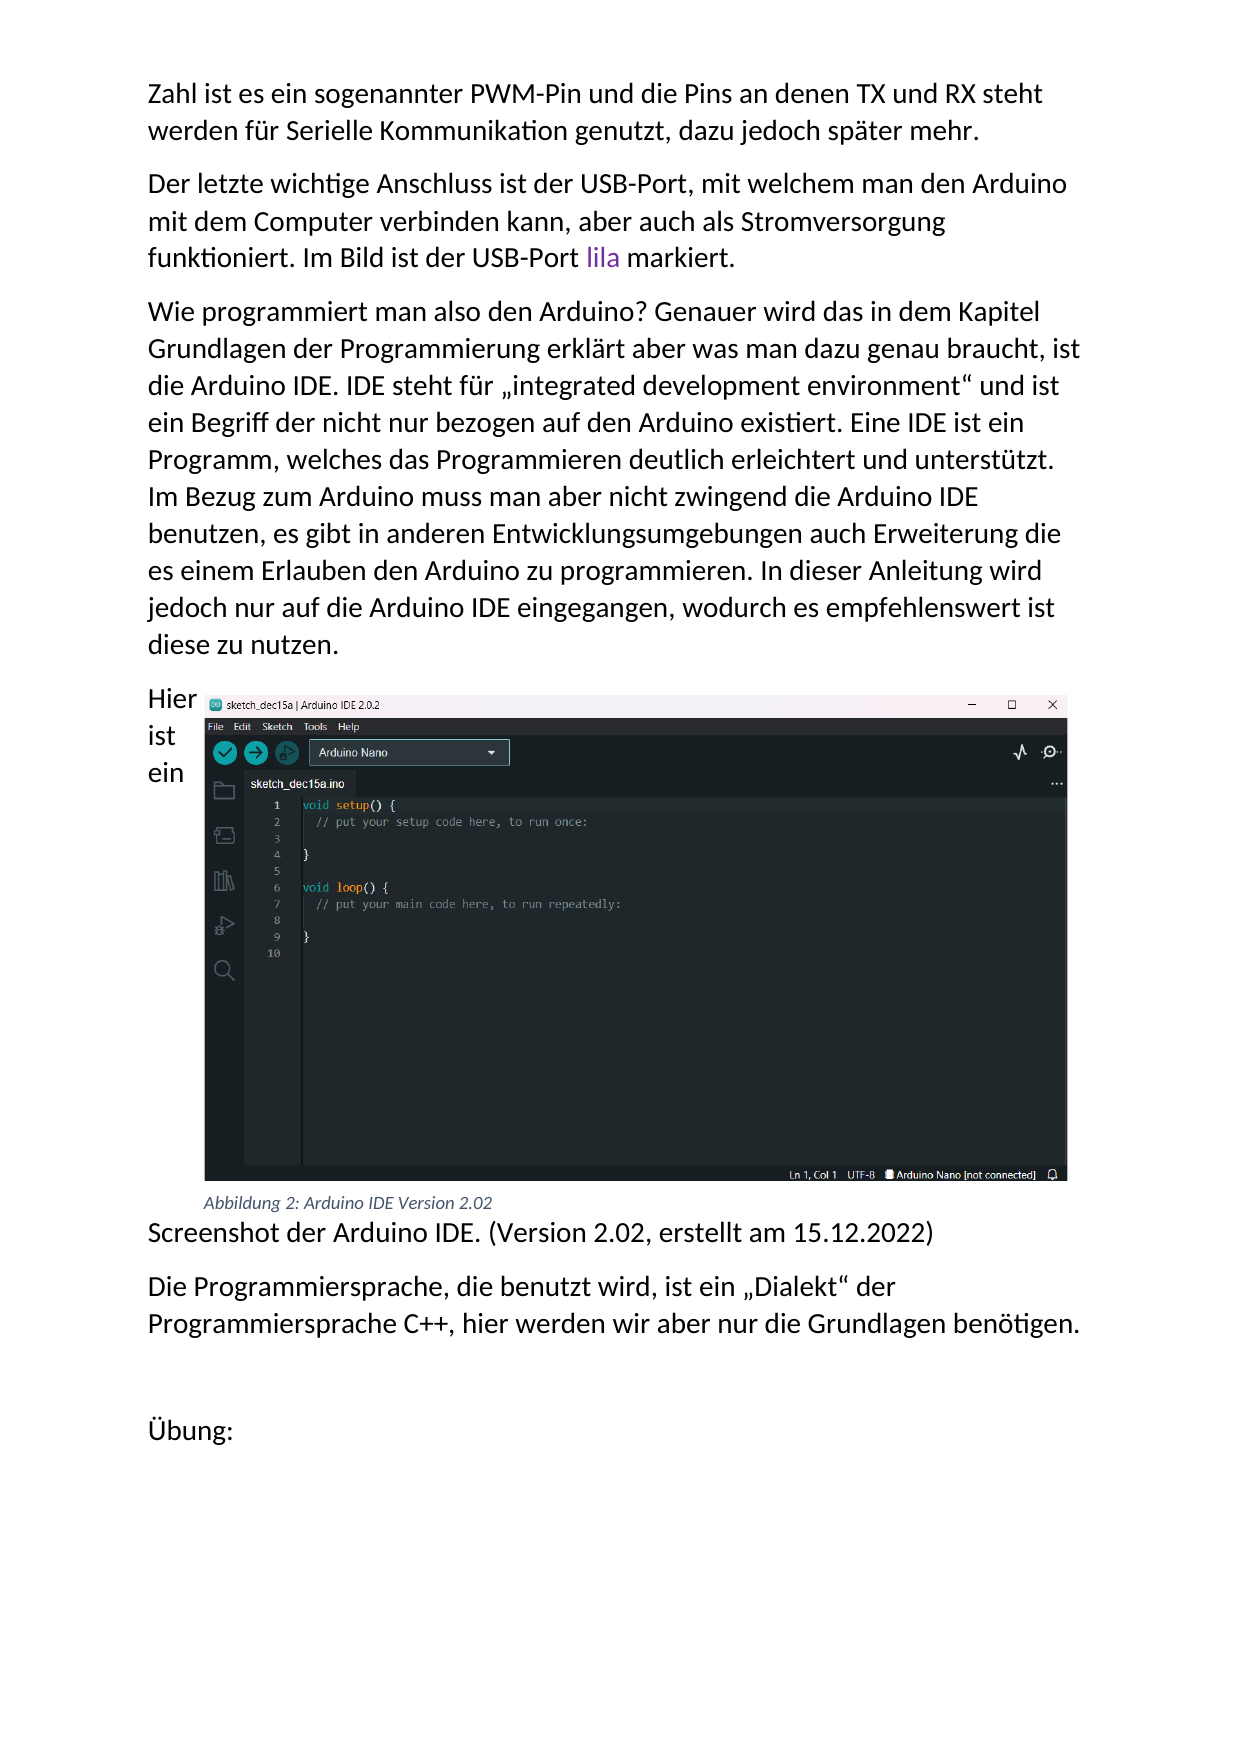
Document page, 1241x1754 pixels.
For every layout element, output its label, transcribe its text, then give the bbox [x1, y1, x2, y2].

text Wie programmiert man also den Arduino? Genauer wird das in dem Kapitel Grundlagen der Programmierung erklärt aber was man dazu genau braucht, ist die Arduino IDE. IDE steht für „integrated development environment“ und ist ein Begriff der nicht nur bezogen auf den Arduino existiert. Eine IDE ist ein Programm, welches das Programmieren deutlich erleichtert und unterstützt. Im Bezug zum Arduino muss man aber nicht zwingend die Arduino IDE benutzen, es gibt in anderen Entwicklungsumgebungen auch Erweiterung die es einem Erlauben den Arduino zu programmieren. In dieser Anleitung wird jedoch nur auf die Arduino IDE eingegangen, wodurch es empfehlenswert ist diese zu nutzen. [148, 293, 1093, 662]
text Die Programmiersprache, die benutzt wird, ist ein „Dialekt“ der Programmiersprache C++, hier werden wir aber nur die Grundlagen benötigen. [148, 1268, 1093, 1341]
text Übung: [148, 1412, 1093, 1448]
text Zahl ist es ein sogenannter PWM-Pin und die Pins an denen TX und RX steht werden für Serielle Kommunikation genutzt, dazu jedoch später mehr. [148, 75, 1093, 148]
text Der letzte wichtige Anschluss ist der USB-Port, mit welchem man den Arduino mit dem Computer verbinden kann, aber auch als Stromversorgung funktioniert. Im Bild ist der USB-Port lila markiert. [148, 166, 1093, 275]
text Abbildung 2: Arduino IDE Version 2.02 [204, 1192, 1069, 1214]
text Hier ist ein Screenshot der Arduino IDE. (Version 2.02, erstellt am 15.12.2022) [148, 680, 1093, 1250]
